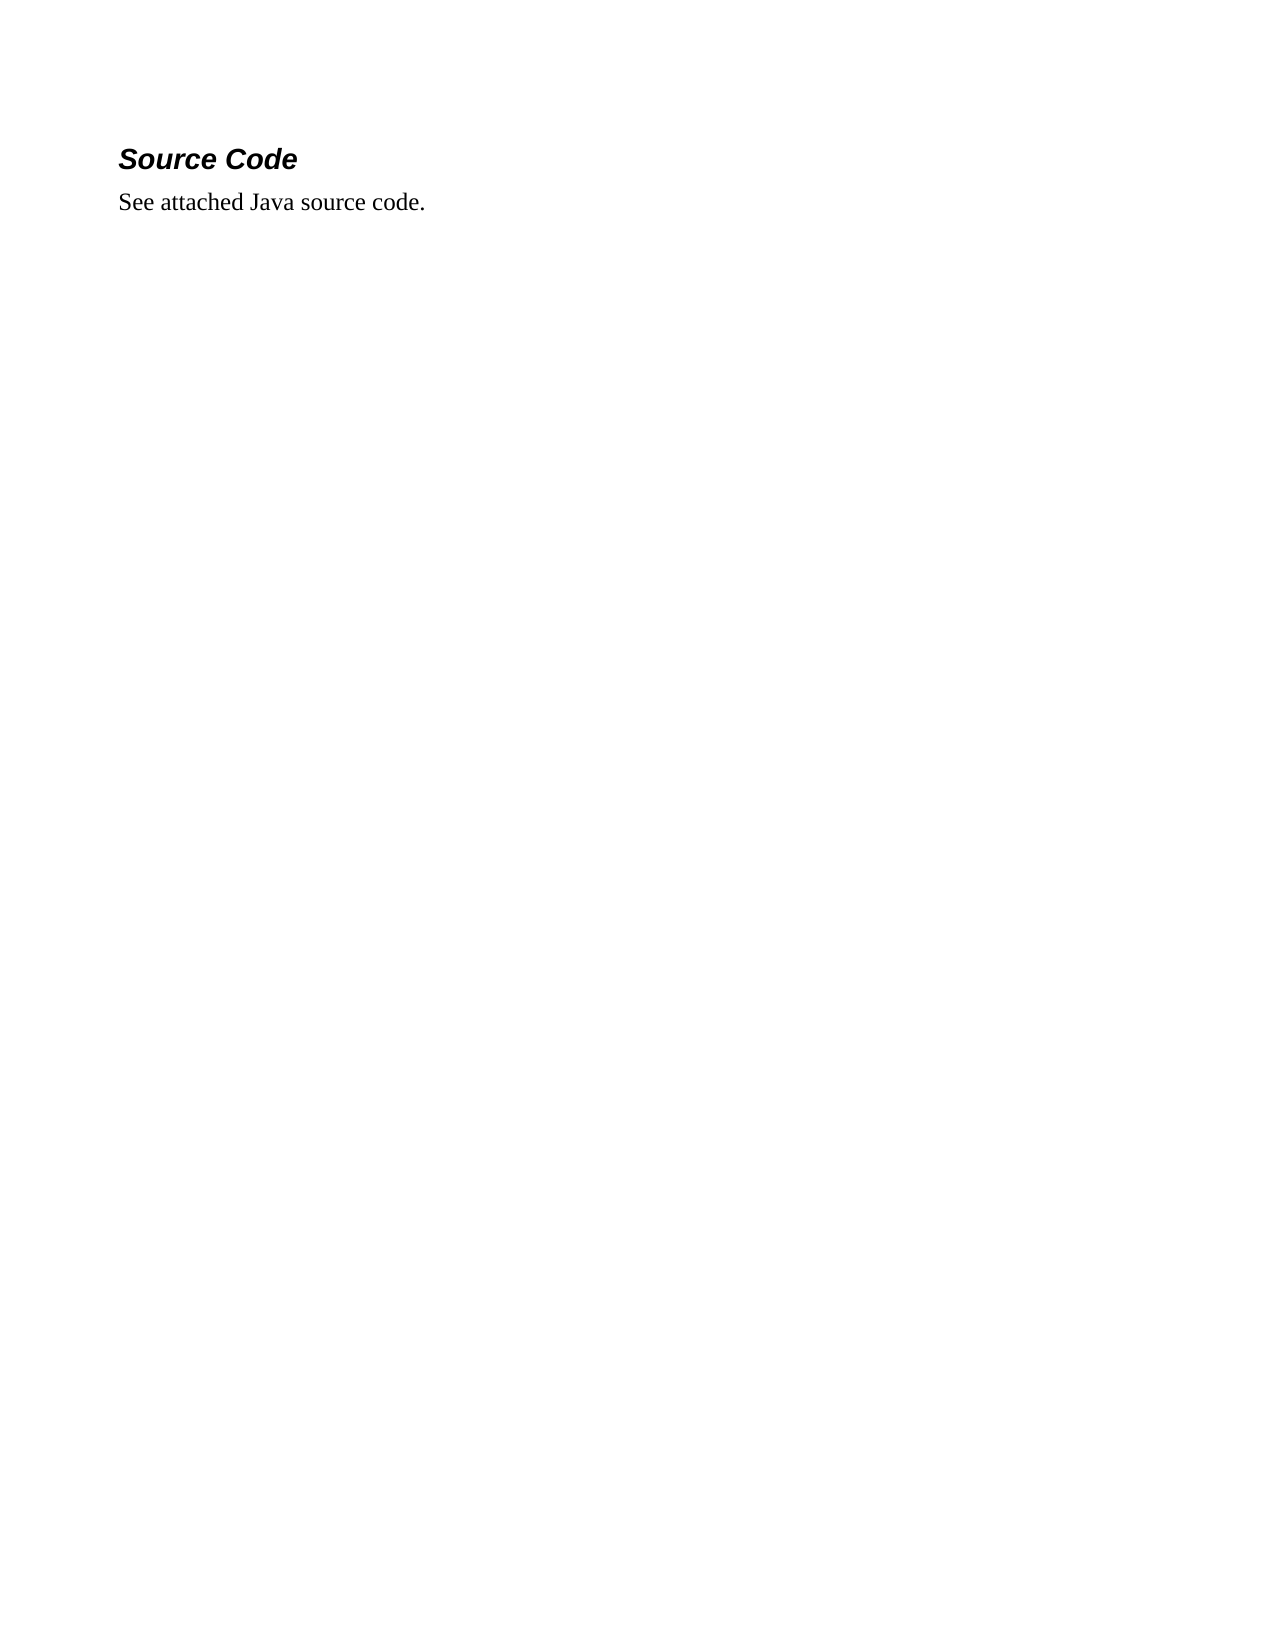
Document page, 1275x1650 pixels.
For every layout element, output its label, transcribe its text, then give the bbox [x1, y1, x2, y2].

text See attached Java source code. [118, 188, 1157, 216]
subtitle Source Code [118, 143, 1157, 176]
